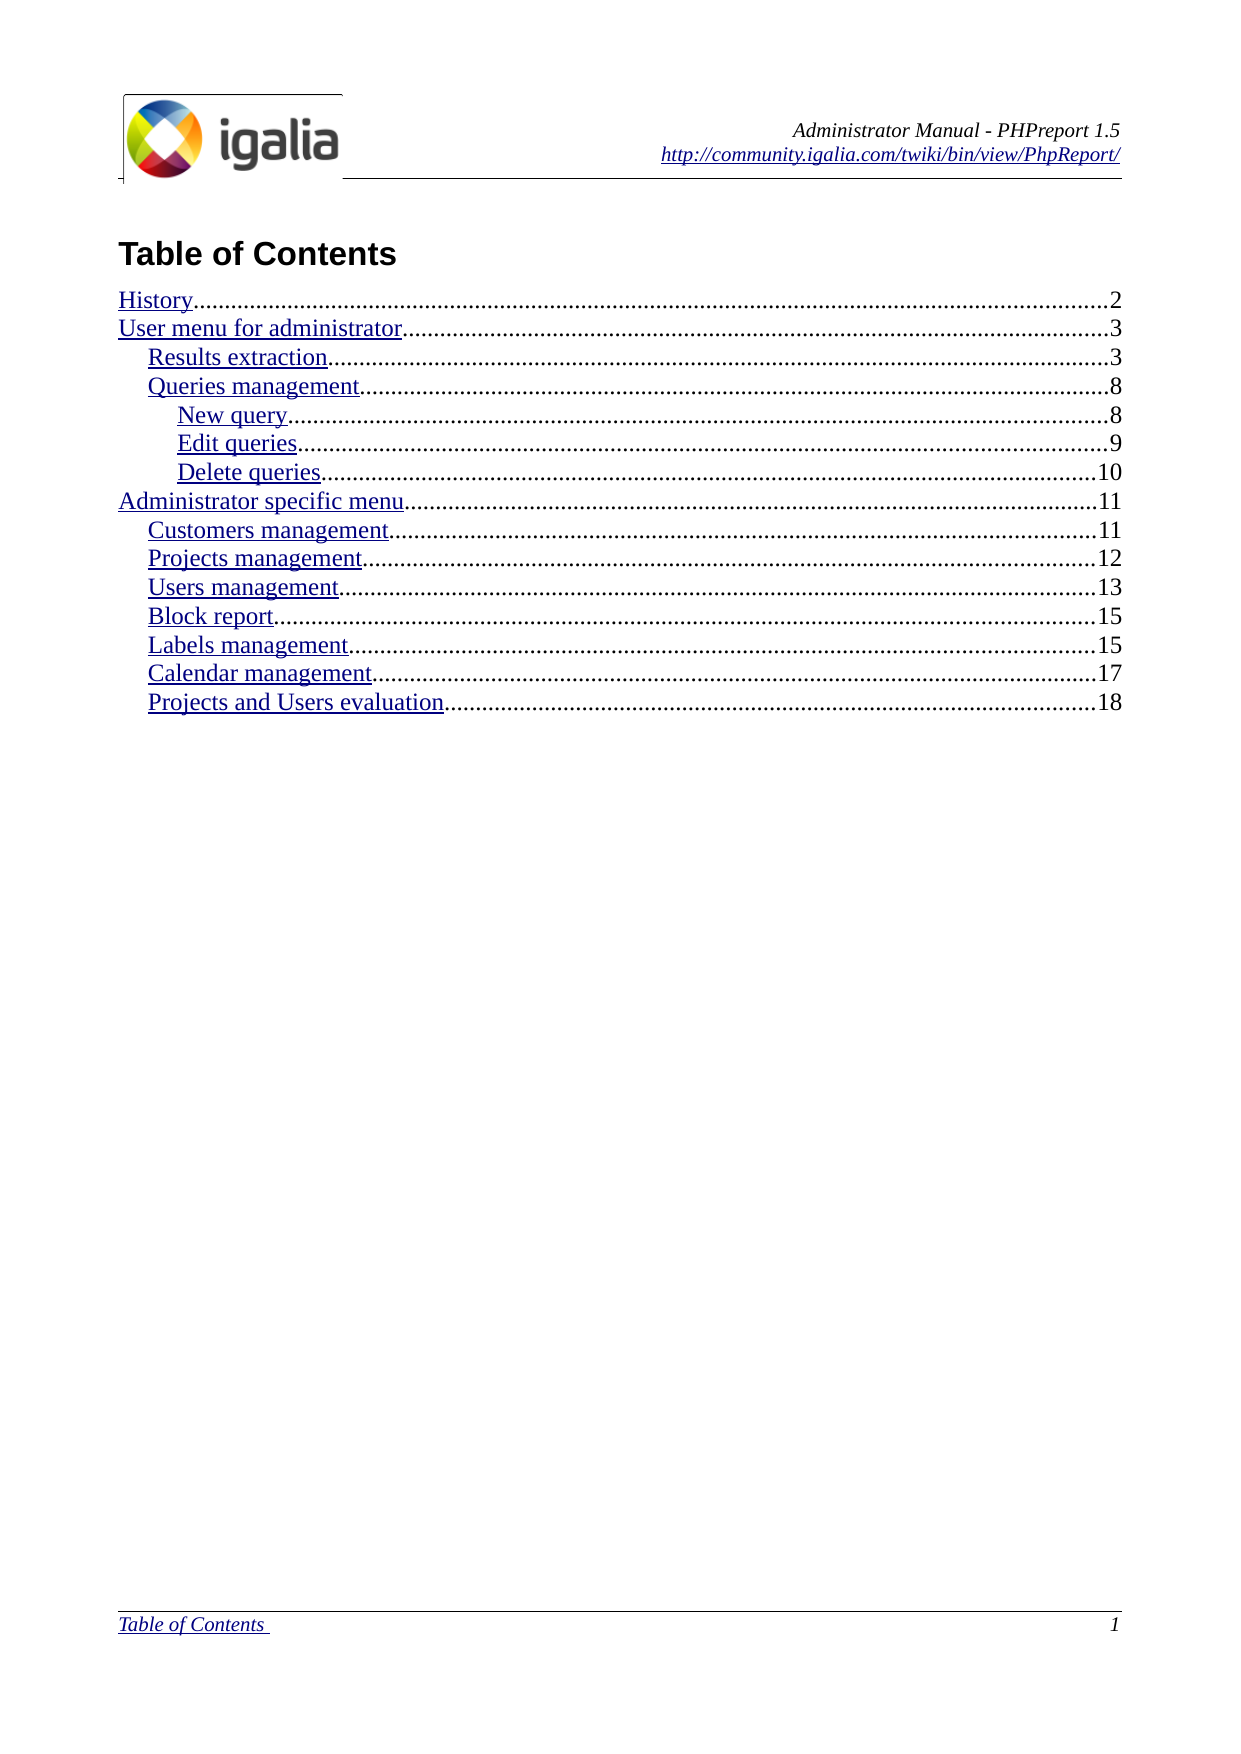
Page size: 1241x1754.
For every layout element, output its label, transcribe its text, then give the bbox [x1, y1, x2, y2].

text Queries management 8 [148, 371, 1122, 400]
text Users management 13 [148, 572, 1122, 601]
text Projects management 12 [148, 543, 1122, 572]
text Labels management 15 [148, 630, 1122, 658]
text Block report 15 [148, 601, 1122, 630]
text Administrator specific menu 11 [118, 486, 1122, 515]
text Edit queries 9 [177, 428, 1122, 457]
text History 2 [118, 285, 1122, 313]
text Delete queries 10 [177, 457, 1122, 486]
text User menu for administrator 3 [118, 313, 1122, 342]
text Customers management 11 [148, 515, 1122, 543]
picture [123, 94, 343, 184]
text Calendar management 17 [148, 658, 1122, 687]
subtitle Table of Contents [118, 234, 1122, 272]
text New query 8 [177, 400, 1122, 428]
text Projects and Users evaluation 18 [148, 687, 1122, 716]
text Results extraction 3 [148, 342, 1122, 371]
